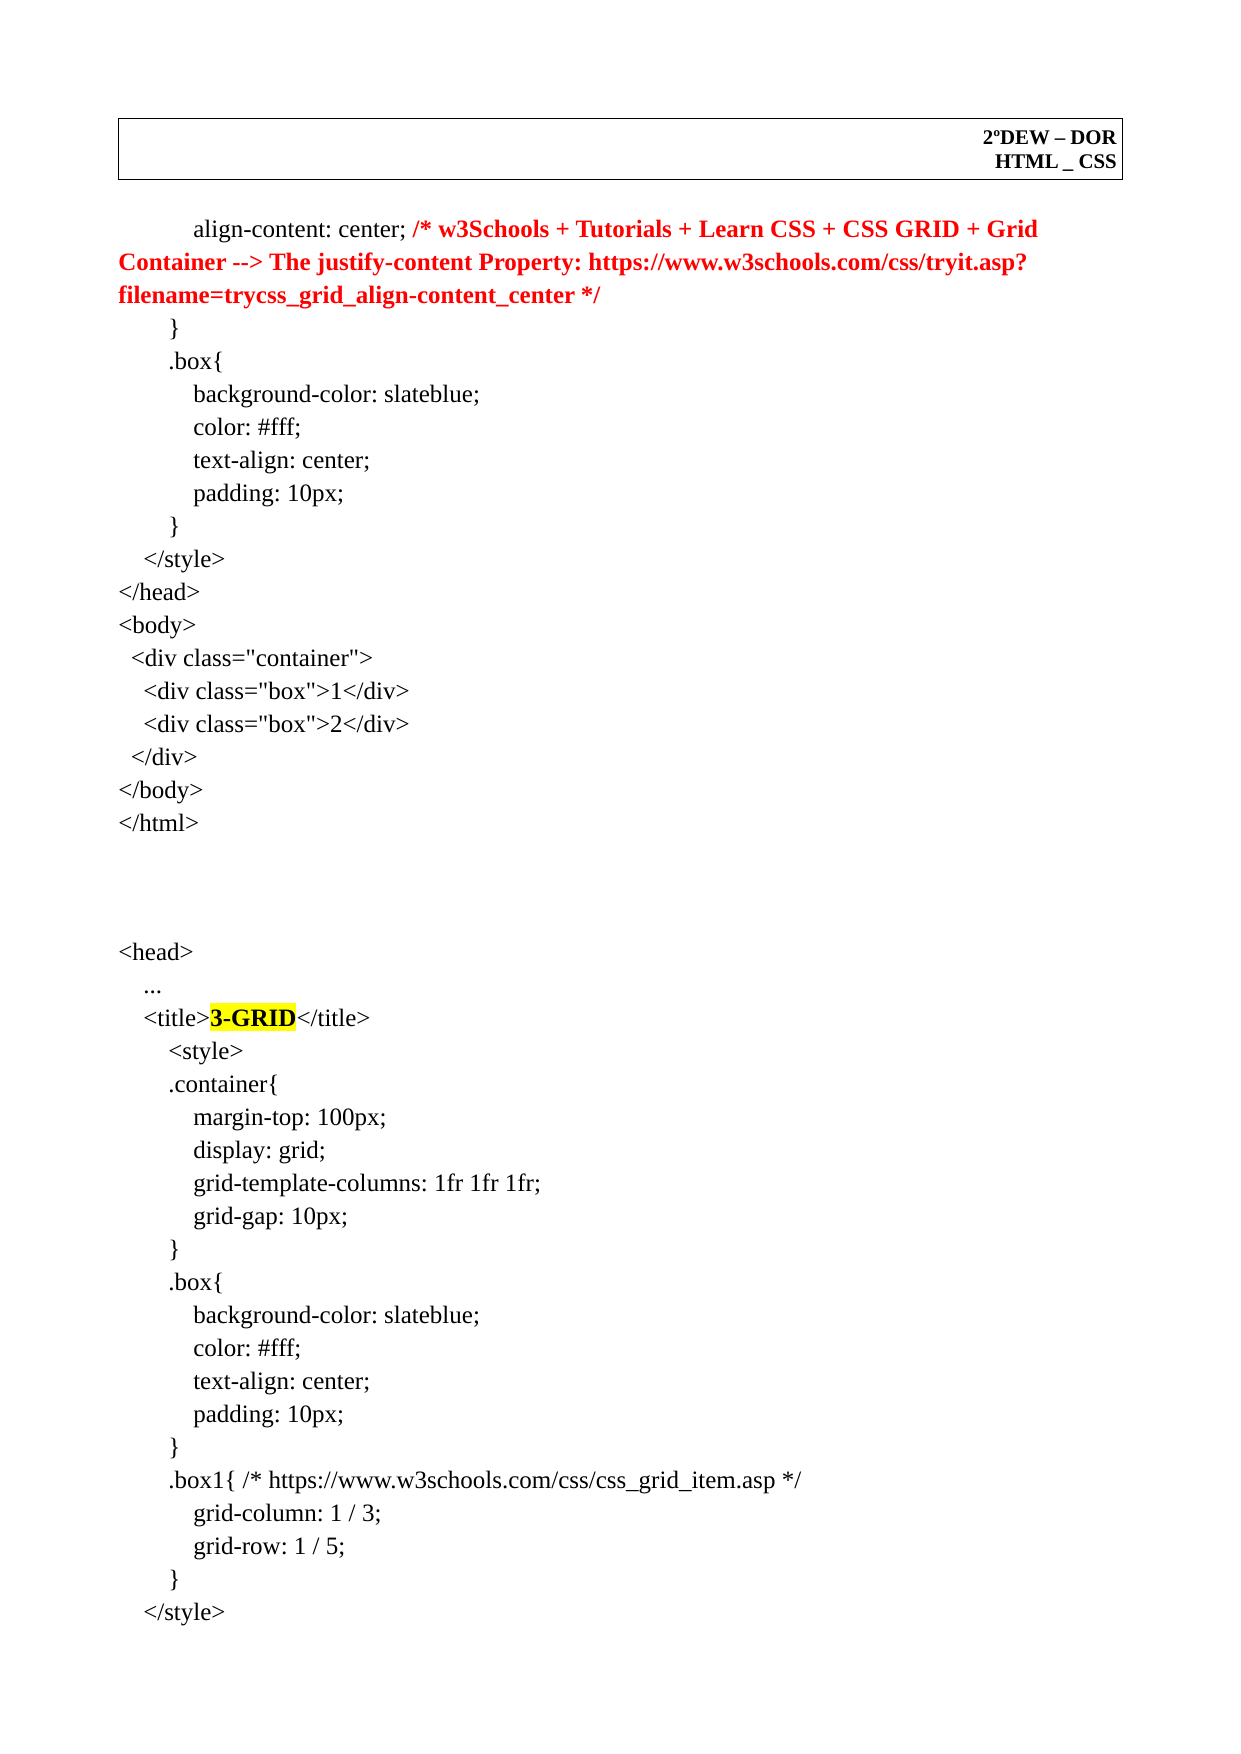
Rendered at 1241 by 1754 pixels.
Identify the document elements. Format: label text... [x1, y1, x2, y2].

text ... [118, 970, 1122, 998]
text display: grid; [118, 1135, 1122, 1163]
text grid-column: 1 / 3; [118, 1498, 1122, 1527]
text <head> [118, 937, 1122, 965]
text <div class="box">1</div> [118, 676, 1122, 705]
text grid-template-columns: 1fr 1fr 1fr; [118, 1168, 1122, 1197]
text color: #fff; [118, 412, 1122, 441]
text color: #fff; [118, 1333, 1122, 1362]
text margin-top: 100px; [118, 1102, 1122, 1131]
text text-align: center; [118, 1366, 1122, 1395]
text <style> [118, 1036, 1122, 1064]
text grid-row: 1 / 5; [118, 1531, 1122, 1560]
text </html> [118, 808, 1122, 837]
text .container{ [118, 1069, 1122, 1097]
text text-align: center; [118, 445, 1122, 474]
text <div class="box">2</div> [118, 709, 1122, 738]
text </style> [118, 544, 1122, 573]
text </body> [118, 775, 1122, 804]
text .box{ [118, 1267, 1122, 1296]
text </div> [118, 742, 1122, 771]
text .box{ [118, 346, 1122, 375]
text padding: 10px; [118, 478, 1122, 507]
text .box1{ /* https://www.w3schools.com/css/css_grid_item.asp */ [118, 1465, 1122, 1494]
text <body> [118, 610, 1122, 639]
text } [118, 1234, 1122, 1263]
text grid-gap: 10px; [118, 1201, 1122, 1229]
text } [118, 1564, 1122, 1593]
text </style> [118, 1597, 1122, 1626]
text <div class="container"> [118, 643, 1122, 672]
text } [118, 313, 1122, 342]
text background-color: slateblue; [118, 379, 1122, 408]
text </head> [118, 577, 1122, 606]
text background-color: slateblue; [118, 1300, 1122, 1329]
text padding: 10px; [118, 1399, 1122, 1428]
text } [118, 1432, 1122, 1461]
text <title>3-GRID</title> [118, 1003, 1122, 1031]
text } [118, 511, 1122, 540]
text align-content: center; /* w3Schools + Tutorials + Learn CSS + CSS GRID + Grid Container --> The justify-content Property: https://www.w3schools.com/css/tryit.asp?filename=trycss_grid_align-content_center */ [118, 214, 1122, 309]
